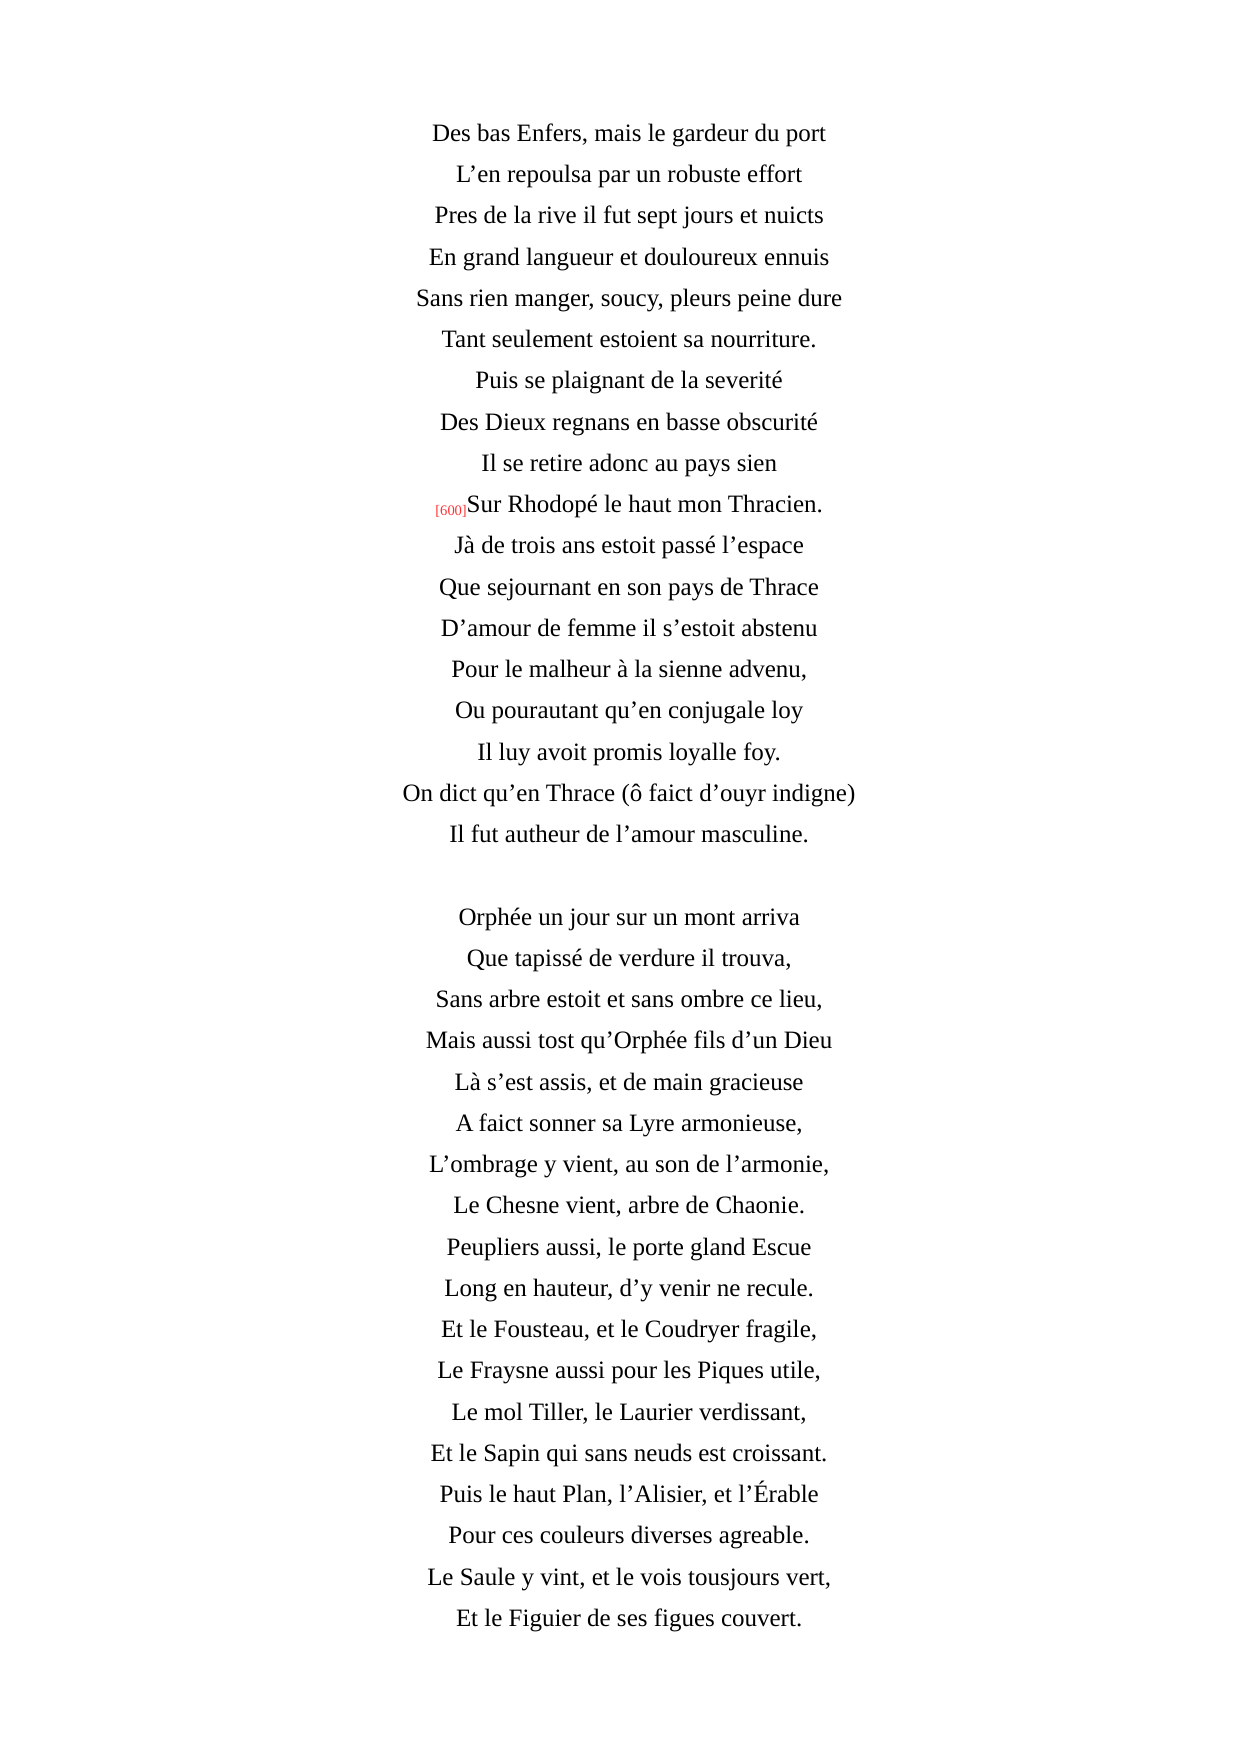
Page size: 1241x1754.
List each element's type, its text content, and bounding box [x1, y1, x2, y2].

text Il fut autheur de l’amour masculine. [118, 819, 1122, 848]
text Le mol Tiller, le Laurier verdissant, [118, 1397, 1122, 1426]
text Que tapissé de verdure il trouva, [118, 943, 1122, 972]
text Et le Sapin qui sans neuds est croissant. [118, 1438, 1122, 1467]
text Il luy avoit promis loyalle foy. [118, 737, 1122, 766]
text En grand langueur et douloureux ennuis [118, 242, 1122, 271]
text Puis le haut Plan, l’Alisier, et l’Érable [118, 1479, 1122, 1508]
text Le Chesne vient, arbre de Chaonie. [118, 1191, 1122, 1219]
text Puis se plaignant de la severité [118, 366, 1122, 394]
text Mais aussi tost qu’Orphée fils d’un Dieu [118, 1026, 1122, 1054]
text Sans arbre estoit et sans ombre ce lieu, [118, 984, 1122, 1013]
text Et le Figuier de ses figues couvert. [118, 1603, 1122, 1632]
text Le Fraysne aussi pour les Piques utile, [118, 1356, 1122, 1384]
text Le Saule y vint, et le vois tousjours vert, [118, 1562, 1122, 1591]
text L’en repoulsa par un robuste effort [118, 159, 1122, 188]
text Sans rien manger, soucy, pleurs peine dure [118, 283, 1122, 312]
text Jà de trois ans estoit passé l’espace [118, 531, 1122, 559]
text Pour le malheur à la sienne advenu, [118, 654, 1122, 683]
text Que sejournant en son pays de Thrace [118, 572, 1122, 601]
text [600]Sur Rhodopé le haut mon Thracien. [118, 489, 1122, 518]
text D’amour de femme il s’estoit abstenu [118, 613, 1122, 642]
text A faict sonner sa Lyre armonieuse, [118, 1108, 1122, 1137]
text Il se retire adonc au pays sien [118, 448, 1122, 477]
text Des Dieux regnans en basse obscurité [118, 407, 1122, 436]
text L’ombrage y vient, au son de l’armonie, [118, 1149, 1122, 1178]
text Ou pourautant qu’en conjugale loy [118, 696, 1122, 724]
text Et le Fousteau, et le Coudryer fragile, [118, 1314, 1122, 1343]
text Long en hauteur, d’y venir ne recule. [118, 1273, 1122, 1302]
text On dict qu’en Thrace (ô faict d’ouyr indigne) [118, 778, 1122, 807]
text Des bas Enfers, mais le gardeur du port [118, 118, 1122, 147]
text Pour ces couleurs diverses agreable. [118, 1521, 1122, 1549]
text Là s’est assis, et de main gracieuse [118, 1067, 1122, 1096]
text Peupliers aussi, le porte gland Escue [118, 1232, 1122, 1261]
text Orphée un jour sur un mont arriva [118, 902, 1122, 931]
text Tant seulement estoient sa nourriture. [118, 324, 1122, 353]
text Pres de la rive il fut sept jours et nuicts [118, 201, 1122, 229]
